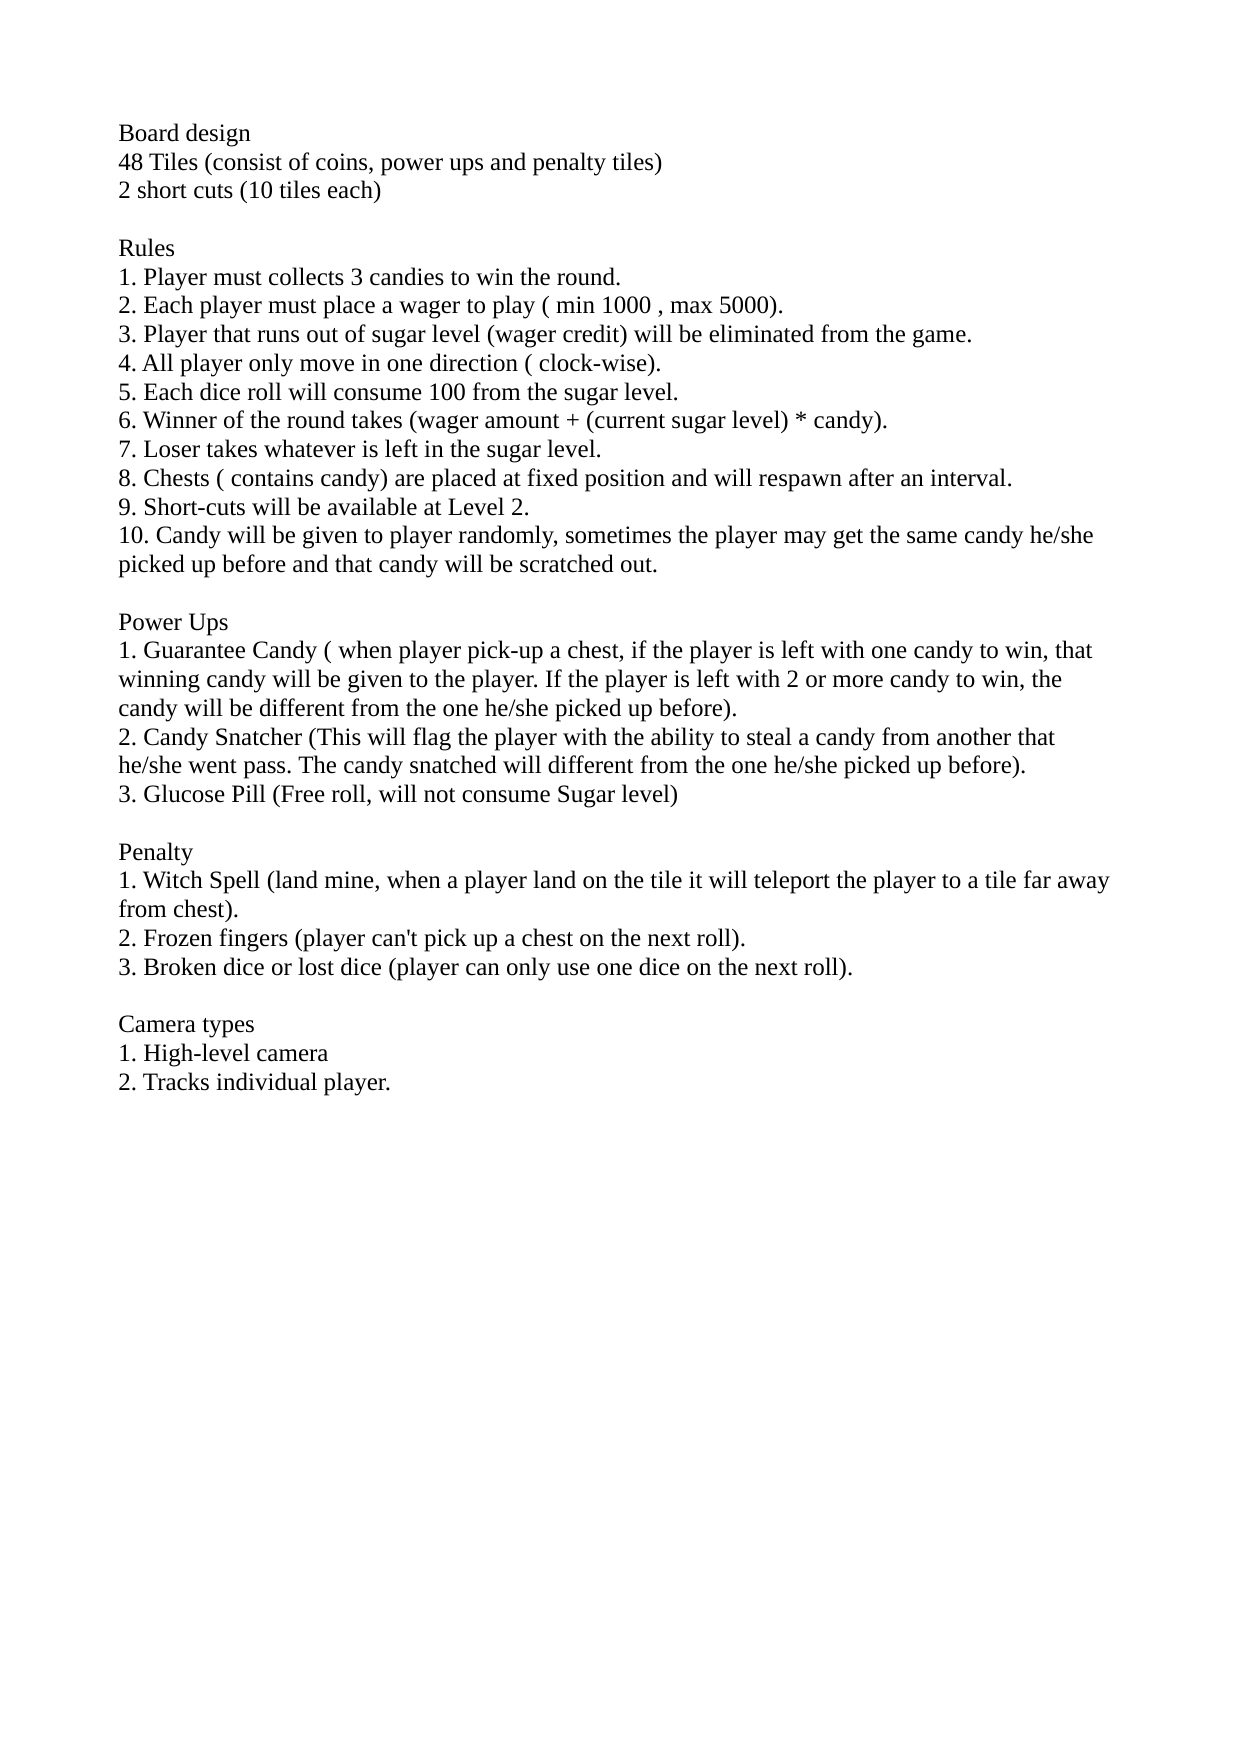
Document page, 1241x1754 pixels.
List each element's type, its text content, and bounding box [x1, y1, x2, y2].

text 1. Player must collects 3 candies to win the round. [118, 262, 1122, 291]
text 3. Glucose Pill (Free roll, will not consume Sugar level) [118, 779, 1122, 808]
text 7. Loser takes whatever is left in the sugar level. [118, 434, 1122, 463]
text 1. Guarantee Candy ( when player pick-up a chest, if the player is left with one candy to win, that winning candy will be given to the player. If the player is left with 2 or more candy to win, the candy will be different from the one he/she picked up before). [118, 636, 1122, 722]
text 1. High-level camera [118, 1038, 1122, 1067]
text 2. Candy Snatcher (This will flag the player with the ability to steal a candy from another that he/she went pass. The candy snatched will different from the one he/she picked up before). [118, 722, 1122, 779]
text 9. Short-cuts will be available at Level 2. [118, 492, 1122, 521]
text 48 Tiles (consist of coins, power ups and penalty tiles) [118, 147, 1122, 176]
text 2. Frozen fingers (player can't pick up a chest on the next roll). [118, 923, 1122, 952]
text 3. Broken dice or lost dice (player can only use one dice on the next roll). [118, 952, 1122, 981]
text Camera types [118, 1009, 1122, 1038]
text 2. Each player must place a wager to play ( min 1000 , max 5000). [118, 291, 1122, 319]
text 3. Player that runs out of sugar level (wager credit) will be eliminated from the game. [118, 319, 1122, 348]
text 1. Witch Spell (land mine, when a player land on the tile it will teleport the player to a tile far away from chest). [118, 866, 1122, 923]
text Penalty [118, 837, 1122, 866]
text 10. Candy will be given to player randomly, sometimes the player may get the same candy he/she picked up before and that candy will be scratched out. [118, 521, 1122, 578]
text Board design [118, 118, 1122, 147]
text Rules [118, 233, 1122, 262]
text 2 short cuts (10 tiles each) [118, 176, 1122, 204]
text 4. All player only move in one direction ( clock-wise). [118, 348, 1122, 377]
text Power Ups [118, 607, 1122, 636]
text 5. Each dice roll will consume 100 from the sugar level. [118, 377, 1122, 406]
text 2. Tracks individual player. [118, 1067, 1122, 1096]
text 6. Winner of the round takes (wager amount + (current sugar level) * candy). [118, 406, 1122, 434]
text 8. Chests ( contains candy) are placed at fixed position and will respawn after an interval. [118, 463, 1122, 492]
